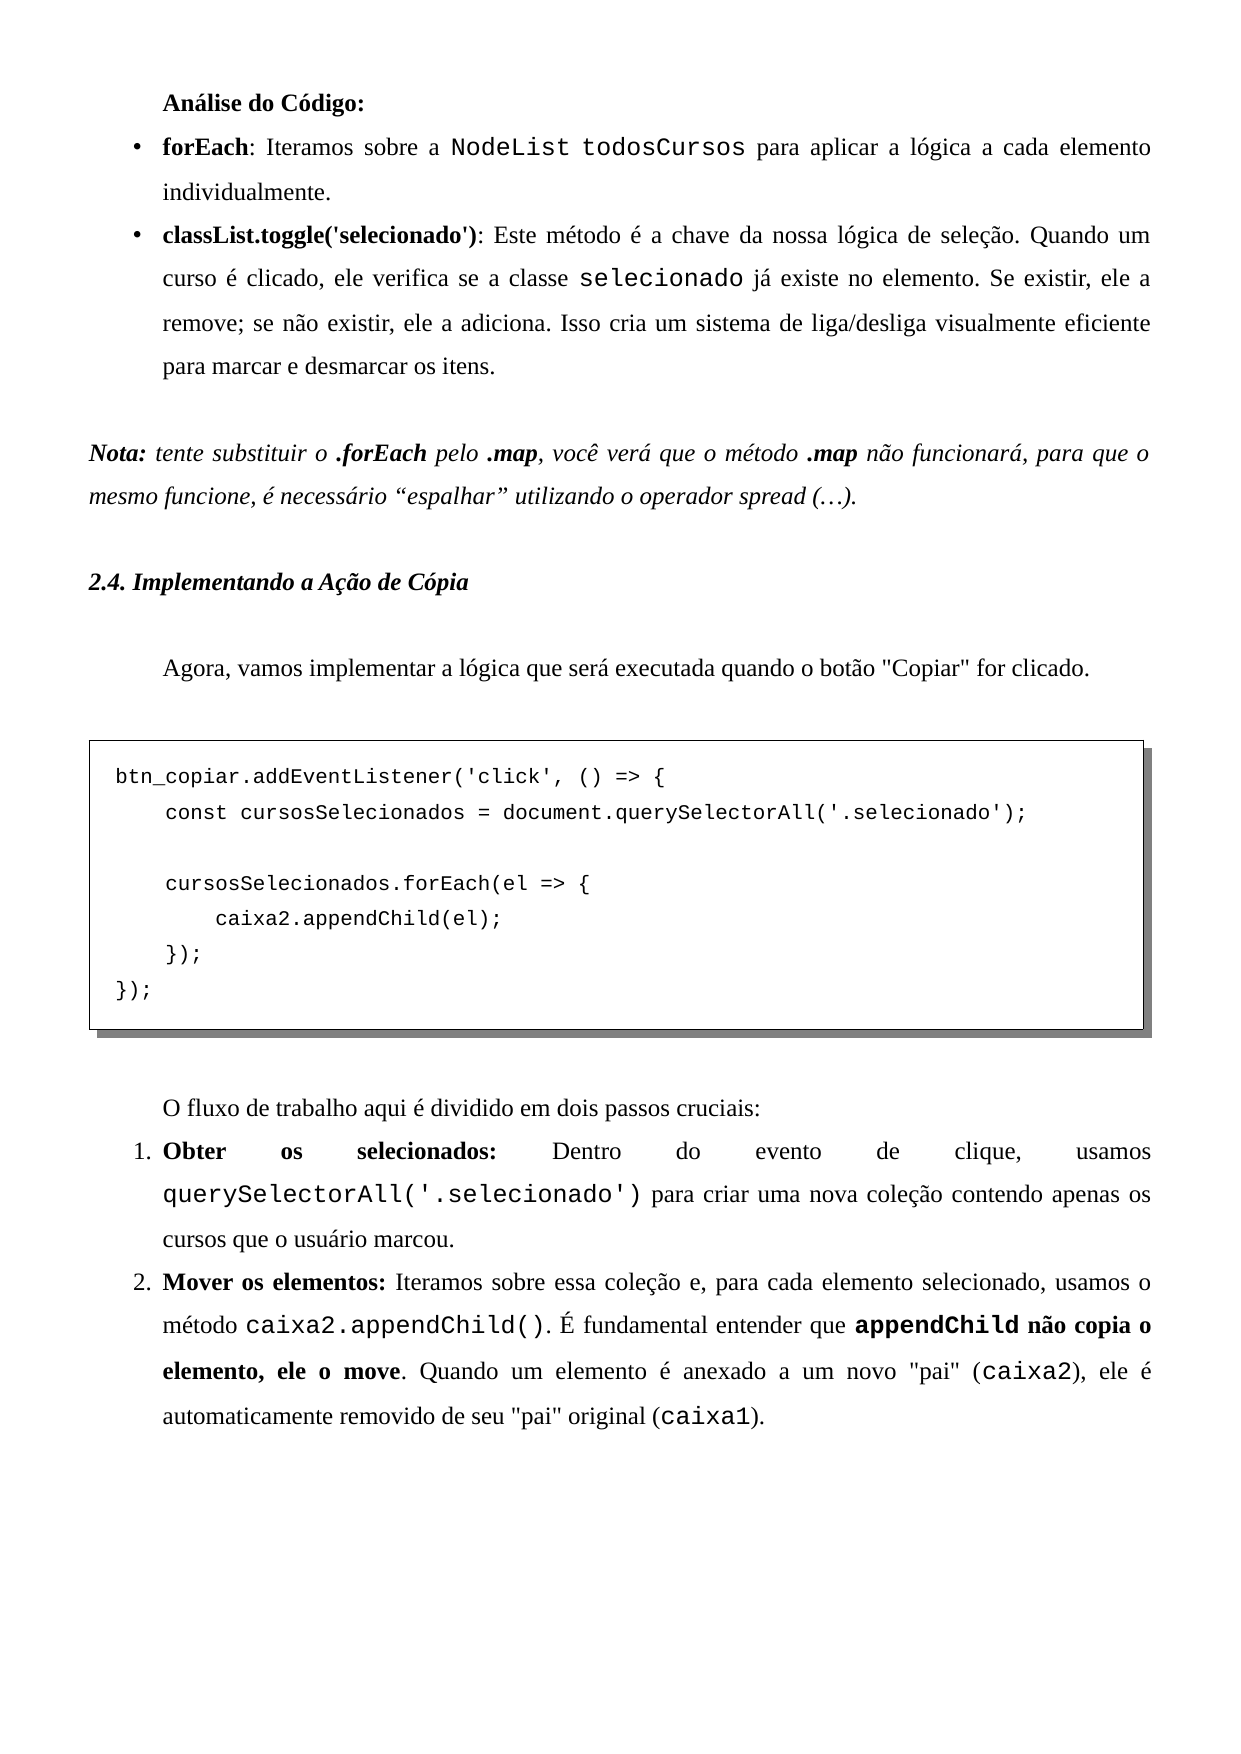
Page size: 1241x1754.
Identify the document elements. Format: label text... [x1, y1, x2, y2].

text O fluxo de trabalho aqui é dividido em dois passos cruciais: [88, 1093, 1152, 1122]
text caixa2.appendChild(el); [90, 881, 1143, 917]
text cursosSelecionados.forEach(el => { [90, 846, 1143, 881]
text }); [90, 952, 1143, 1029]
text const cursosSelecionados = document.querySelectorAll('.selecionado'); [90, 775, 1143, 825]
list Mover os elementos: Iteramos sobre essa coleção e, para cada elemento selecionado, usamos o método caixa2.appendChild(). É fundamental entender que appendChild não copia o elemento, ele o move. Quando um elemento é anexado a um novo "pai" (caixa2), ele é automaticamente removido de seu "pai" original (caixa1). [133, 1267, 1152, 1432]
list classList.toggle('selecionado'): Este método é a chave da nossa lógica de seleção. Quando um curso é clicado, ele verifica se a classe selecionado já existe no elemento. Se existir, ele a remove; se não existir, ele a adiciona. Isso cria um sistema de liga/desliga visualmente eficiente para marcar e desmarcar os itens. [133, 220, 1152, 380]
list forEach: Iteramos sobre a NodeList todosCursos para aplicar a lógica a cada elemento individualmente. [133, 132, 1152, 206]
text Agora, vamos implementar a lógica que será executada quando o botão "Copiar" for clicado. [88, 653, 1152, 682]
text btn_copiar.addEventListener('click', () => { [90, 741, 1143, 775]
text Análise do Código: [88, 88, 1152, 117]
text }); [90, 917, 1143, 952]
list Obter os selecionados: Dentro do evento de clique, usamos querySelectorAll('.selecionado') para criar uma nova coleção contendo apenas os cursos que o usuário marcou. [133, 1136, 1152, 1253]
subtitle 2.4. Implementando a Ação de Cópia [88, 567, 1152, 596]
text Nota: tente substituir o .forEach pelo .map, você verá que o método .map não funcionará, para que o mesmo funcione, é necessário “espalhar” utilizando o operador spread (…). [88, 438, 1152, 509]
